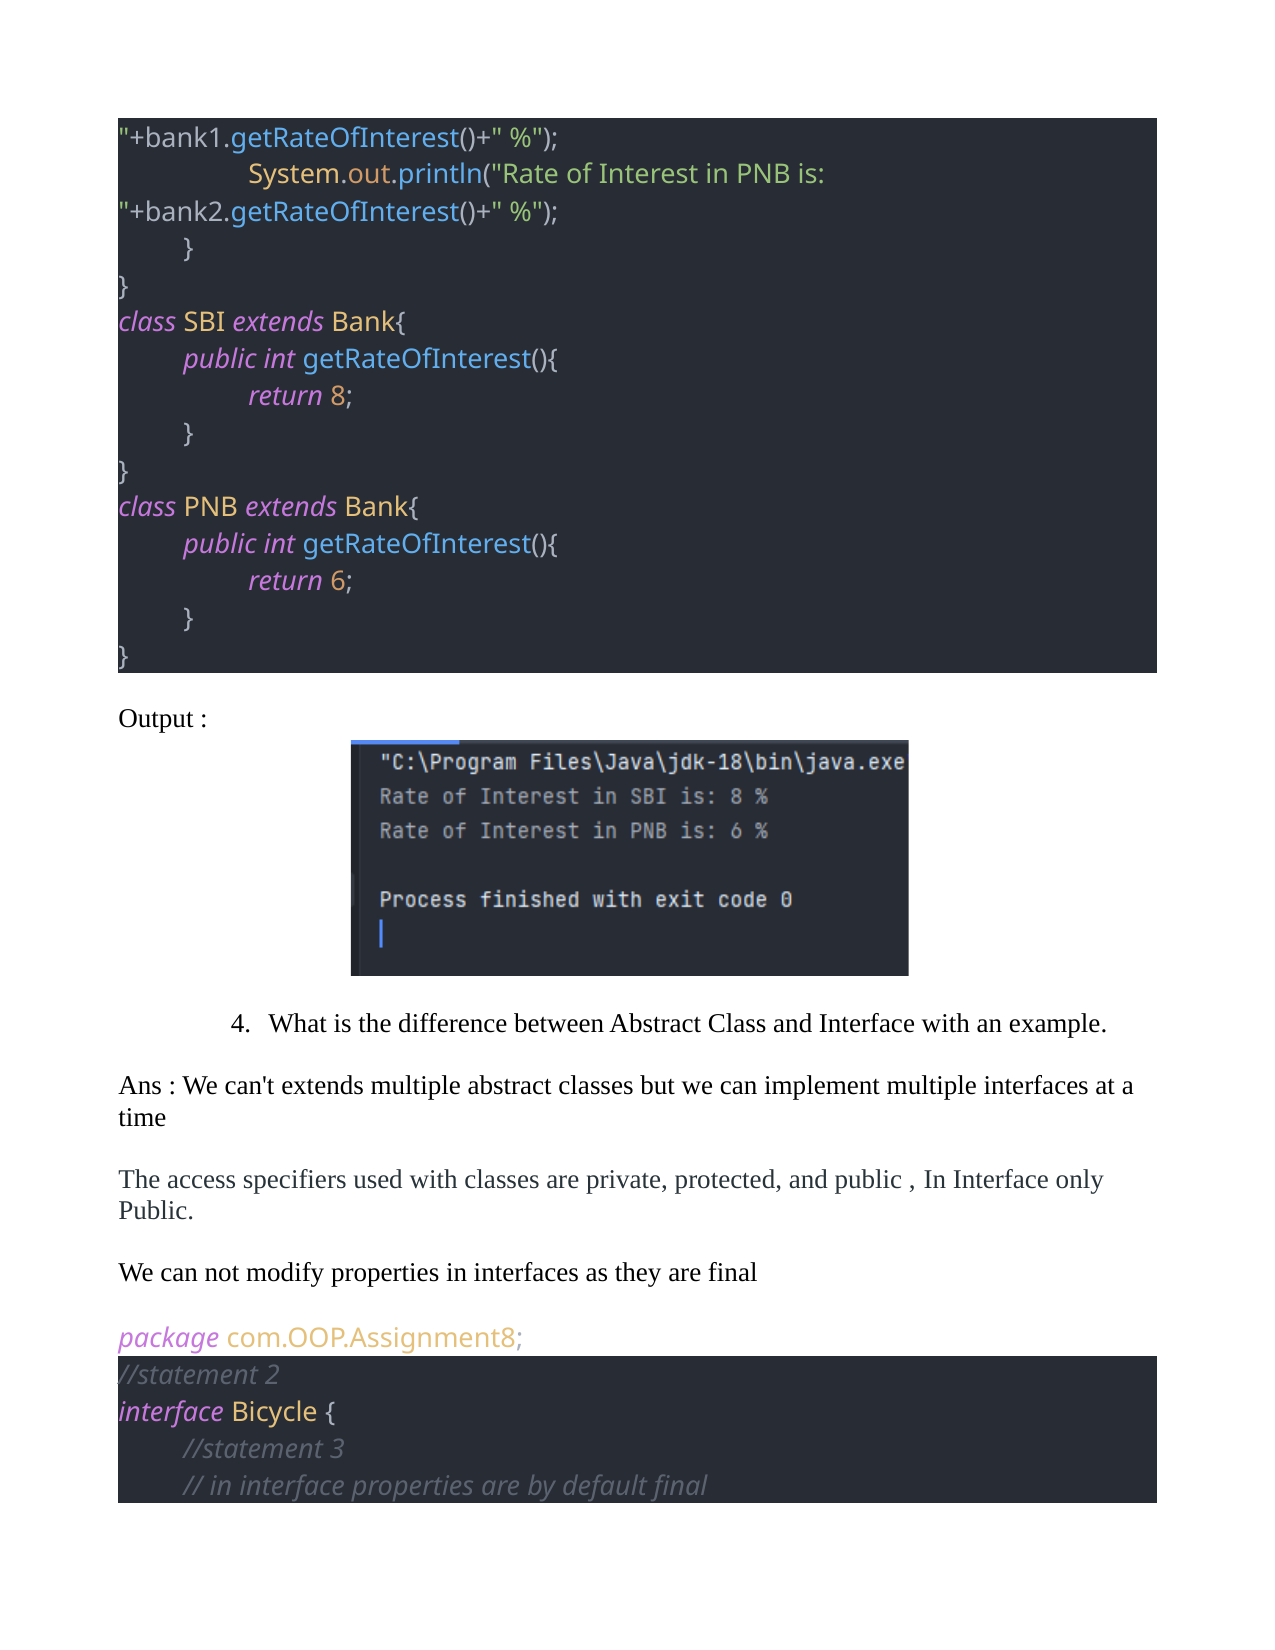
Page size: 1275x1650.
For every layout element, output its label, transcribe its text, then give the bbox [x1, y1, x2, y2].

text "+bank1.getRateOfInterest()+" %"); [118, 118, 1157, 155]
text public int getRateOfInterest(){ [118, 340, 1157, 377]
text return 8; [118, 377, 1157, 414]
text } [118, 266, 1157, 303]
text } [118, 636, 1157, 673]
text We can not modify properties in interfaces as they are final [118, 1256, 1157, 1287]
text //statement 3 [118, 1429, 1157, 1466]
text interface Bicycle { [118, 1392, 1157, 1429]
text class SBI extends Bank{ [118, 303, 1157, 340]
text // in interface properties are by default final [118, 1466, 1157, 1503]
text return 6; [118, 562, 1157, 599]
text Output : [118, 702, 1157, 733]
picture [350, 740, 909, 976]
text The access specifiers used with classes are private, protected, and public , In Interface only Public. [118, 1163, 1157, 1225]
text class PNB extends Bank{ [118, 488, 1157, 525]
text package com.OOP.Assignment8; [118, 1319, 1157, 1356]
text } [118, 414, 1157, 451]
text System.out.println("Rate of Interest in PNB is: "+bank2.getRateOfInterest()+" %"); [118, 155, 1157, 229]
list What is the difference between Abstract Class and Interface with an example. [231, 1007, 1157, 1038]
text } [118, 599, 1157, 636]
text Ans : We can't extends multiple abstract classes but we can implement multiple interfaces at a time [118, 1069, 1157, 1132]
text public int getRateOfInterest(){ [118, 525, 1157, 562]
text } [118, 451, 1157, 488]
text //statement 2 [118, 1356, 1157, 1392]
text } [118, 229, 1157, 266]
